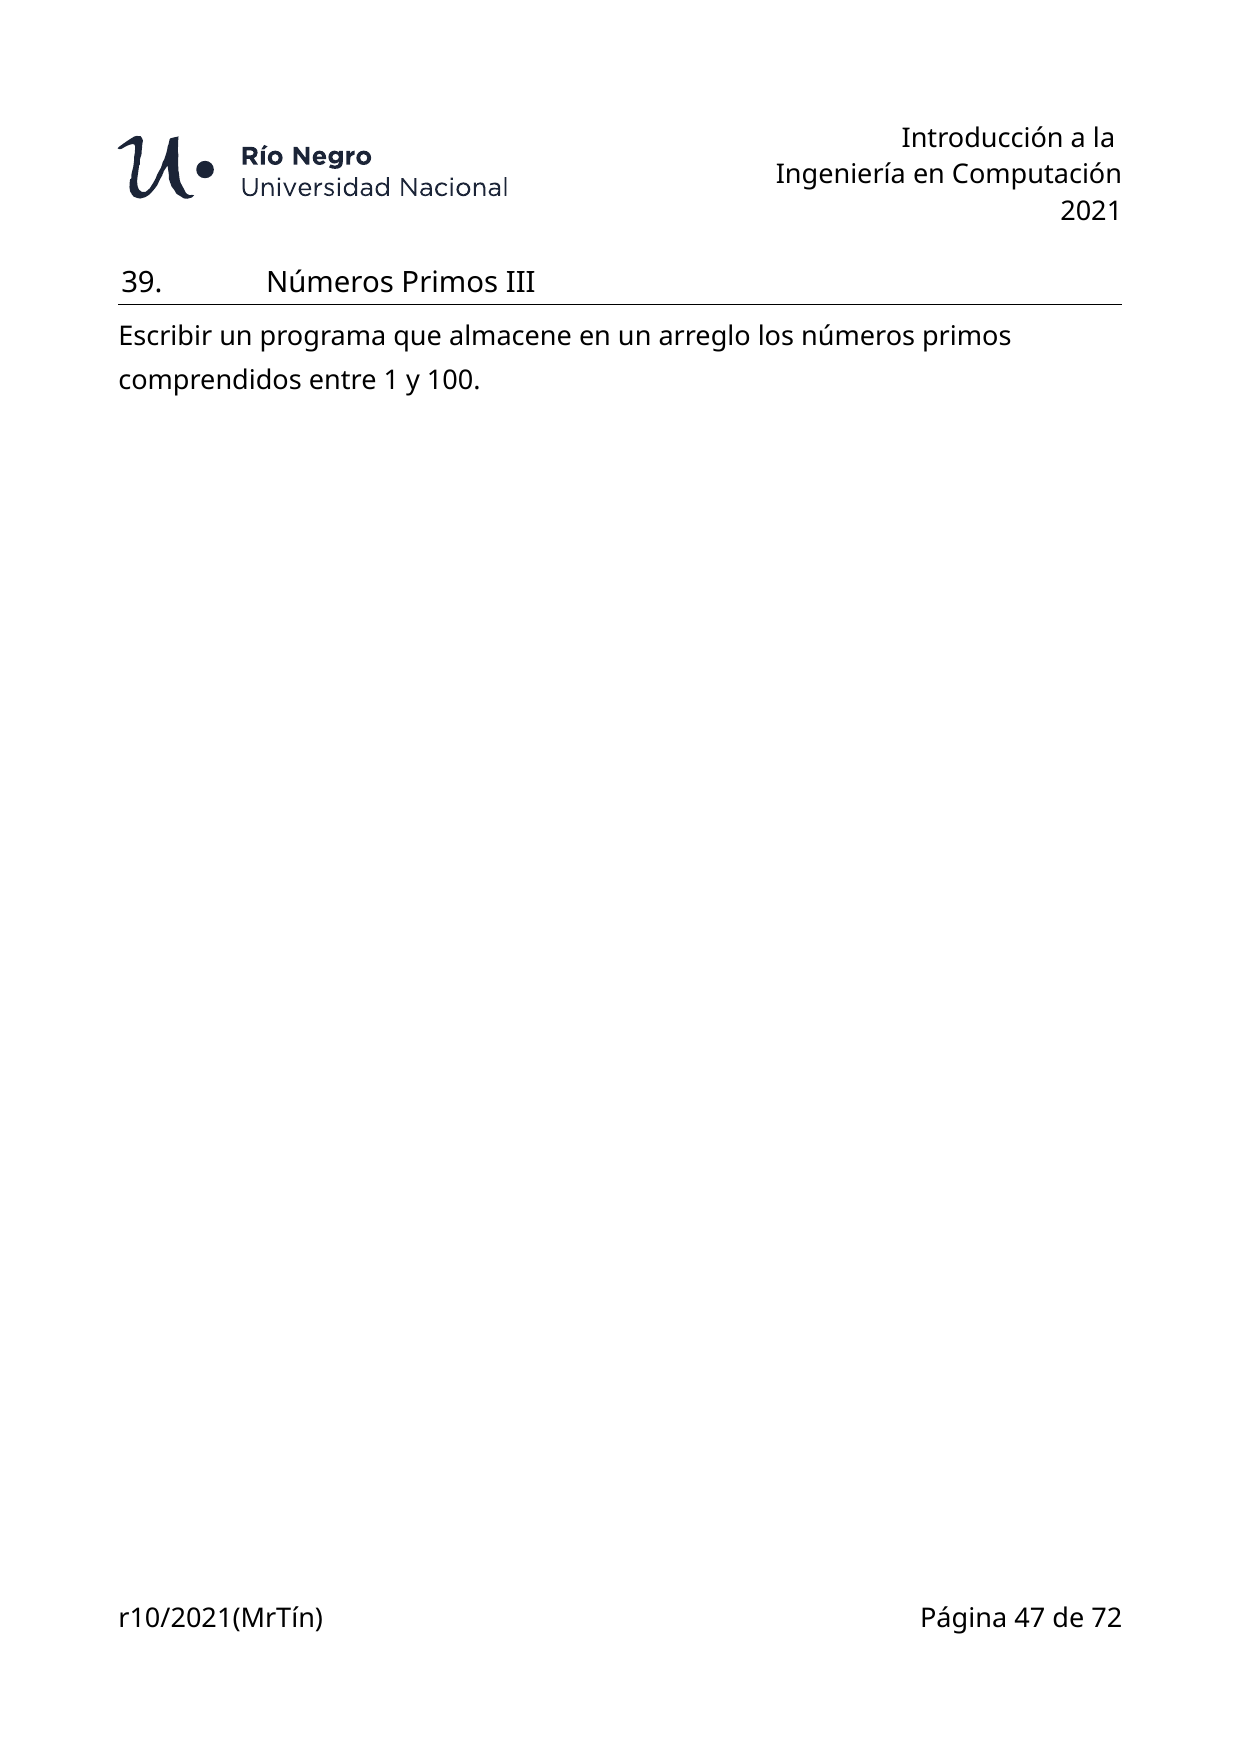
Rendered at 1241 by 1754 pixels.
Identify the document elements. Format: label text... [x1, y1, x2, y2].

subtitle Números Primos III [118, 258, 1122, 304]
text Escribir un programa que almacene en un arreglo los números primos comprendidos entre 1 y 100. [118, 317, 1122, 398]
